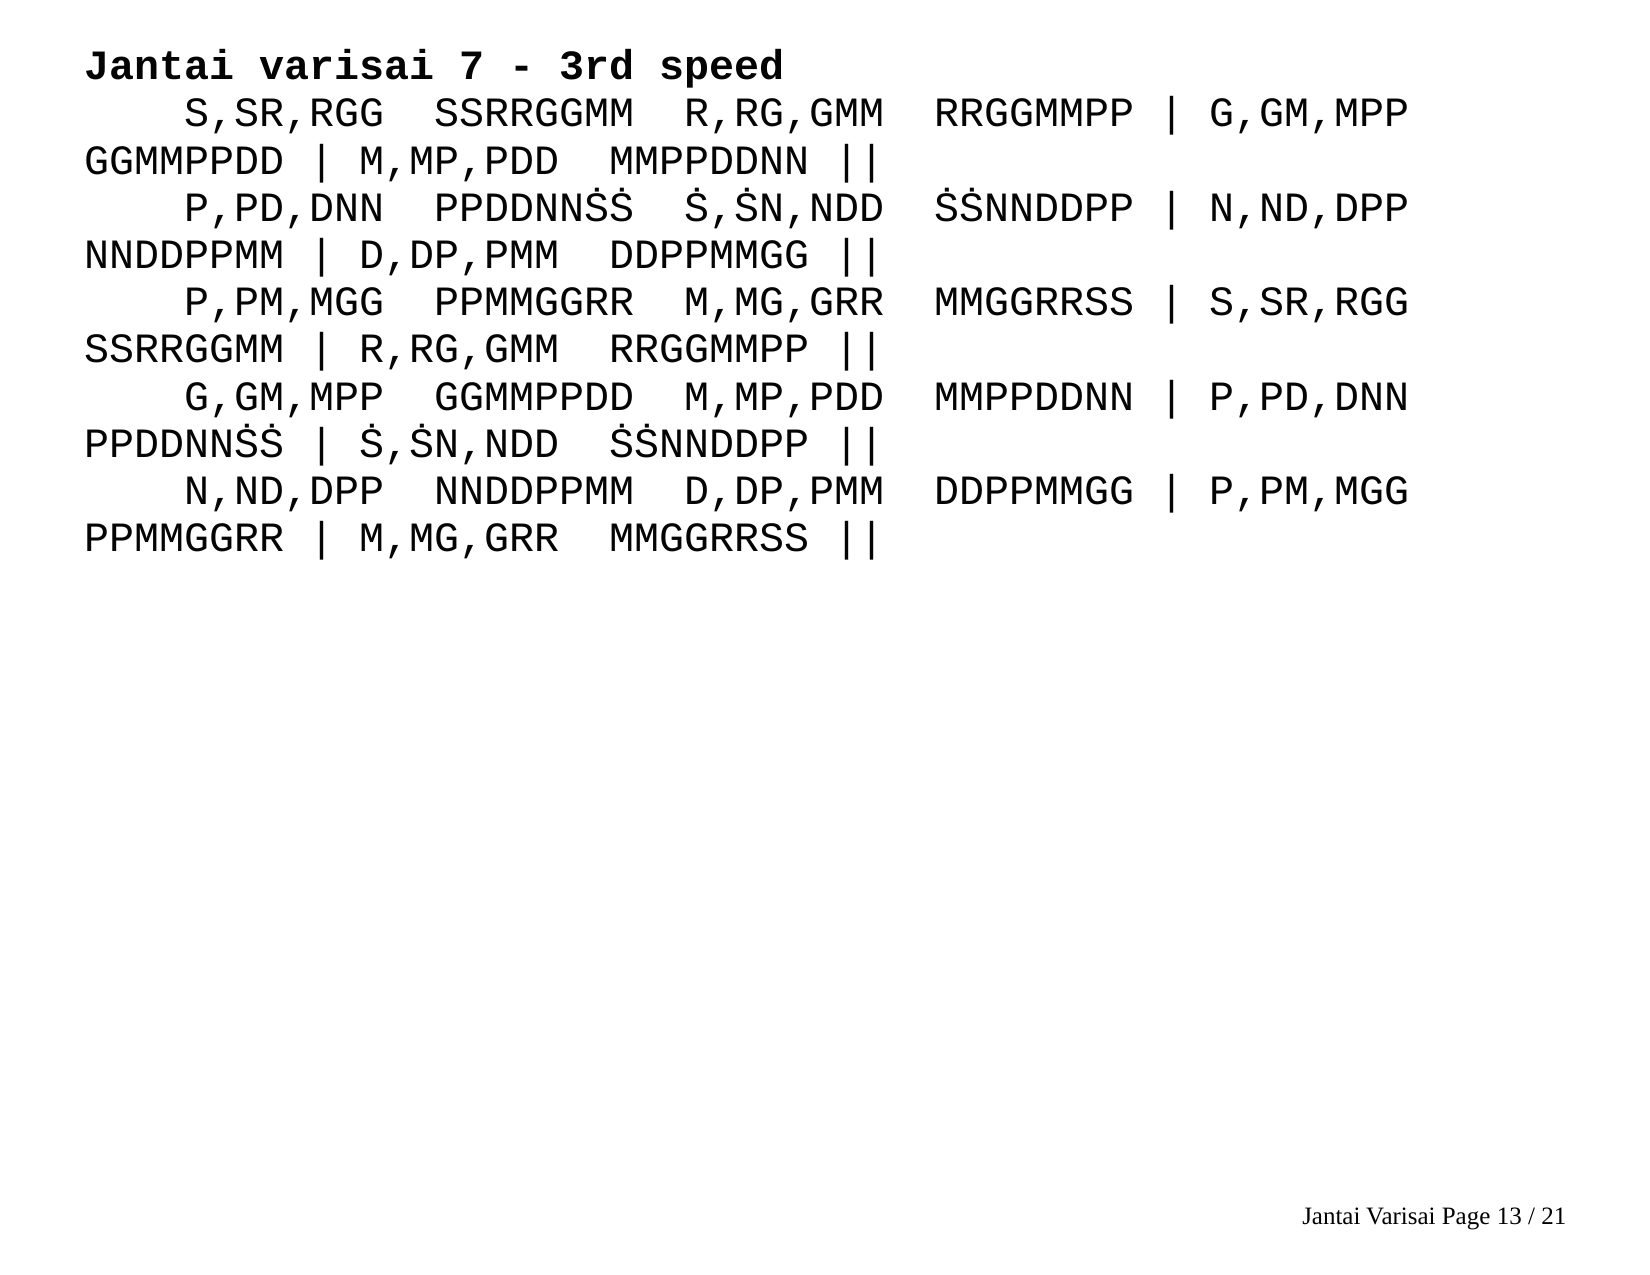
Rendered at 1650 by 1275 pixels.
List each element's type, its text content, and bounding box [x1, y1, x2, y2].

text Jantai varisai 7 - 3rd speed [84, 45, 1566, 92]
text P,PM,MGG PPMMGGRR M,MG,GRR MMGGRRSS | S,SR,RGG SSRRGGMM | R,RG,GMM RRGGMMPP || [84, 281, 1566, 375]
text P,PD,DNN PPDDNNṠṠ Ṡ,ṠN,NDD ṠṠNNDDPP | N,ND,DPP NNDDPPMM | D,DP,PMM DDPPMMGG || [84, 187, 1566, 281]
text G,GM,MPP GGMMPPDD M,MP,PDD MMPPDDNN | P,PD,DNN PPDDNNṠṠ | Ṡ,ṠN,NDD ṠṠNNDDPP || [84, 375, 1566, 470]
text S,SR,RGG SSRRGGMM R,RG,GMM RRGGMMPP | G,GM,MPP GGMMPPDD | M,MP,PDD MMPPDDNN || [84, 92, 1566, 187]
text N,ND,DPP NNDDPPMM D,DP,PMM DDPPMMGG | P,PM,MGG PPMMGGRR | M,MG,GRR MMGGRRSS || [84, 470, 1566, 564]
